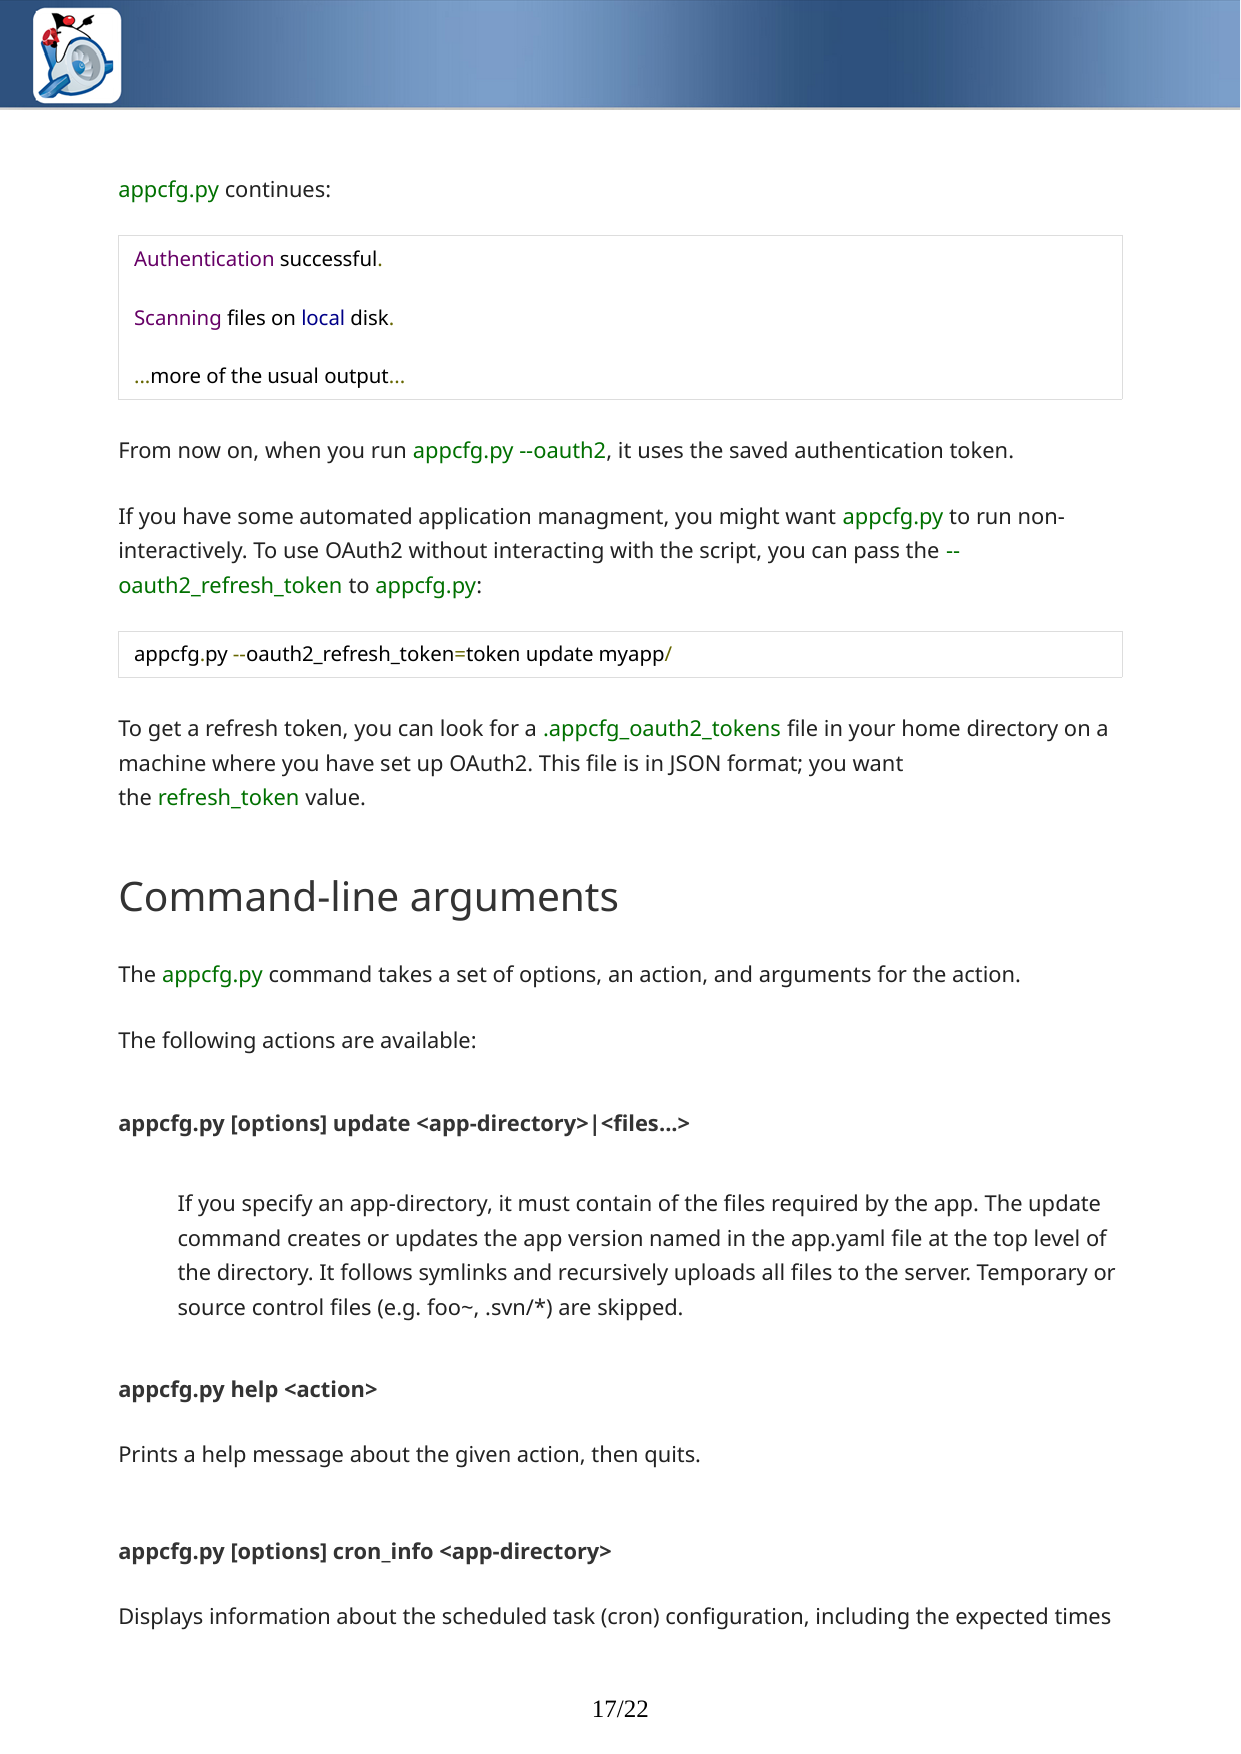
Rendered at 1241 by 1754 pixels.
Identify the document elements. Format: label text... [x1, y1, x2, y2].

text Scanning files on local disk. [119, 294, 1122, 331]
text To get a refresh token, you can look for a .appcfg_oauth2_tokens file in your home directory on a machine where you have set up OAuth2. This file is in JSON format; you want the refresh_token value. [118, 708, 1122, 812]
text The following actions are available: [118, 1020, 1122, 1054]
text ...more of the usual output... [119, 353, 1122, 399]
picture [0, 0, 1241, 110]
text The appcfg.py command takes a set of options, an action, and arguments for the action. [118, 954, 1122, 989]
subtitle appcfg.py help <action> [118, 1374, 1122, 1404]
subtitle appcfg.py [options] cron_info <app-directory> [118, 1536, 1122, 1566]
list Displays information about the scheduled task (cron) configuration, including the expected times [118, 1597, 1122, 1631]
text appcfg.py --oauth2_refresh_token=token update myapp/ [119, 632, 1122, 677]
subtitle Command-line arguments [118, 868, 1122, 923]
text appcfg.py continues: [118, 169, 1122, 203]
text If you have some automated application managment, you might want appcfg.py to run non-interactively. To use OAuth2 without interacting with the script, you can pass the --oauth2_refresh_token to appcfg.py: [118, 496, 1122, 599]
text Authentication successful. [119, 236, 1122, 272]
list If you specify an app-directory, it must contain of the files required by the app. The update command creates or updates the app version named in the app.yaml file at the top level of the directory. It follows symlinks and recursively uploads all files to the server. Temporary or source control files (e.g. foo~, .svn/*) are skipped. [177, 1184, 1122, 1321]
text From now on, when you run appcfg.py --oauth2, it uses the saved authentication token. [118, 431, 1122, 465]
subtitle appcfg.py [options] update <app-directory>|<files...> [118, 1108, 1122, 1137]
list Prints a help message about the given action, then quits. [118, 1435, 1122, 1469]
